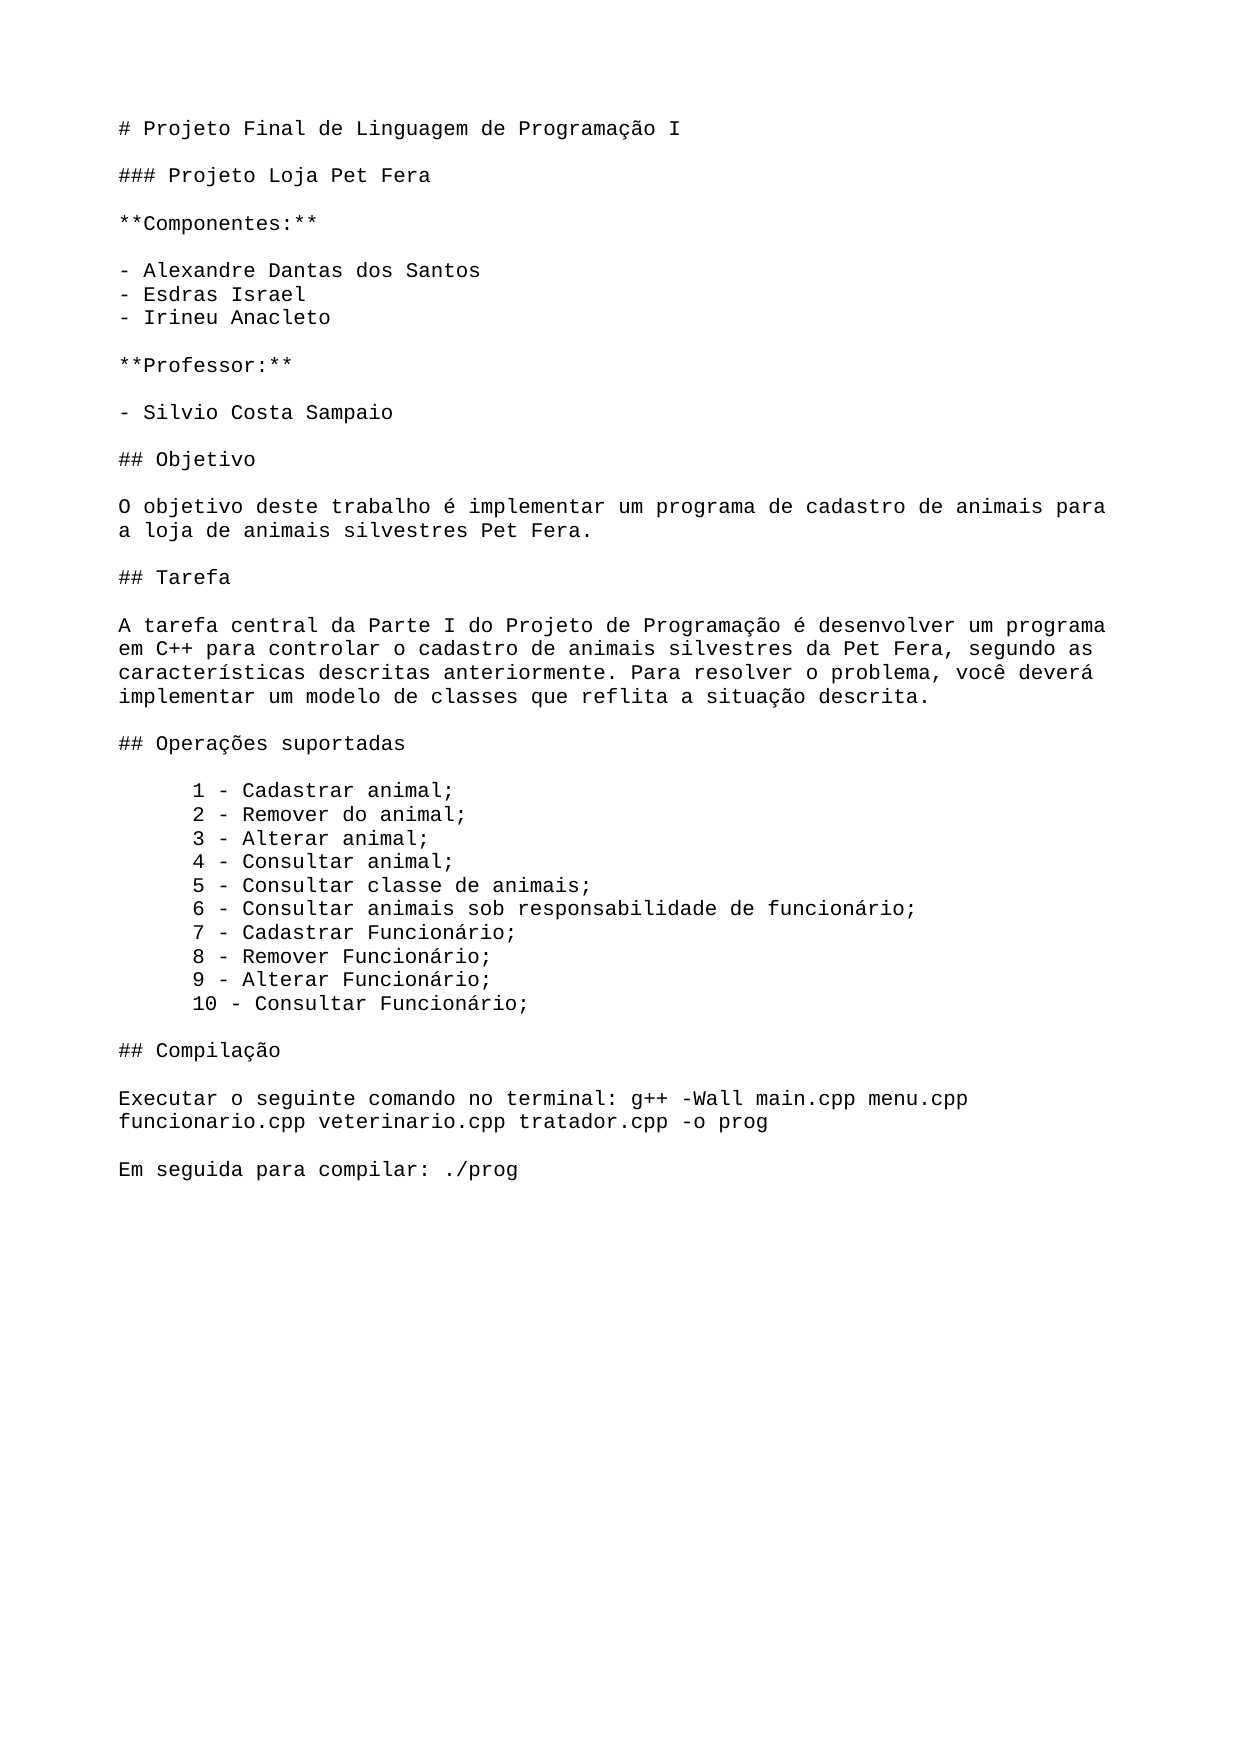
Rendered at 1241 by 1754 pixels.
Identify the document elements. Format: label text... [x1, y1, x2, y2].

text 5 - Consultar classe de animais; [118, 875, 1122, 898]
text A tarefa central da Parte I do Projeto de Programação é desenvolver um programa em C++ para controlar o cadastro de animais silvestres da Pet Fera, segundo as características descritas anteriormente. Para resolver o problema, você deverá implementar um modelo de classes que reflita a situação descrita. [118, 615, 1122, 709]
text ## Compilação [118, 1040, 1122, 1064]
text 1 - Cadastrar animal; [118, 780, 1122, 804]
text 8 - Remover Funcionário; [118, 946, 1122, 969]
text **Componentes:** [118, 213, 1122, 236]
text 2 - Remover do animal; [118, 804, 1122, 827]
text ## Operações suportadas [118, 733, 1122, 757]
text 7 - Cadastrar Funcionário; [118, 922, 1122, 946]
text Executar o seguinte comando no terminal: g++ -Wall main.cpp menu.cpp funcionario.cpp veterinario.cpp tratador.cpp -o prog [118, 1088, 1122, 1135]
text - Irineu Anacleto [118, 307, 1122, 331]
text Em seguida para compilar: ./prog [118, 1158, 1122, 1182]
text 10 - Consultar Funcionário; [118, 993, 1122, 1017]
text - Alexandre Dantas dos Santos [118, 260, 1122, 284]
text 6 - Consultar animais sob responsabilidade de funcionário; [118, 898, 1122, 922]
text ## Objetivo [118, 449, 1122, 473]
text ## Tarefa [118, 567, 1122, 591]
text 4 - Consultar animal; [118, 851, 1122, 875]
text - Silvio Costa Sampaio [118, 402, 1122, 426]
text - Esdras Israel [118, 284, 1122, 307]
text # Projeto Final de Linguagem de Programação I [118, 118, 1122, 142]
text 9 - Alterar Funcionário; [118, 969, 1122, 993]
text O objetivo deste trabalho é implementar um programa de cadastro de animais para a loja de animais silvestres Pet Fera. [118, 496, 1122, 544]
text 3 - Alterar animal; [118, 827, 1122, 851]
text ### Projeto Loja Pet Fera [118, 165, 1122, 189]
text **Professor:** [118, 354, 1122, 378]
